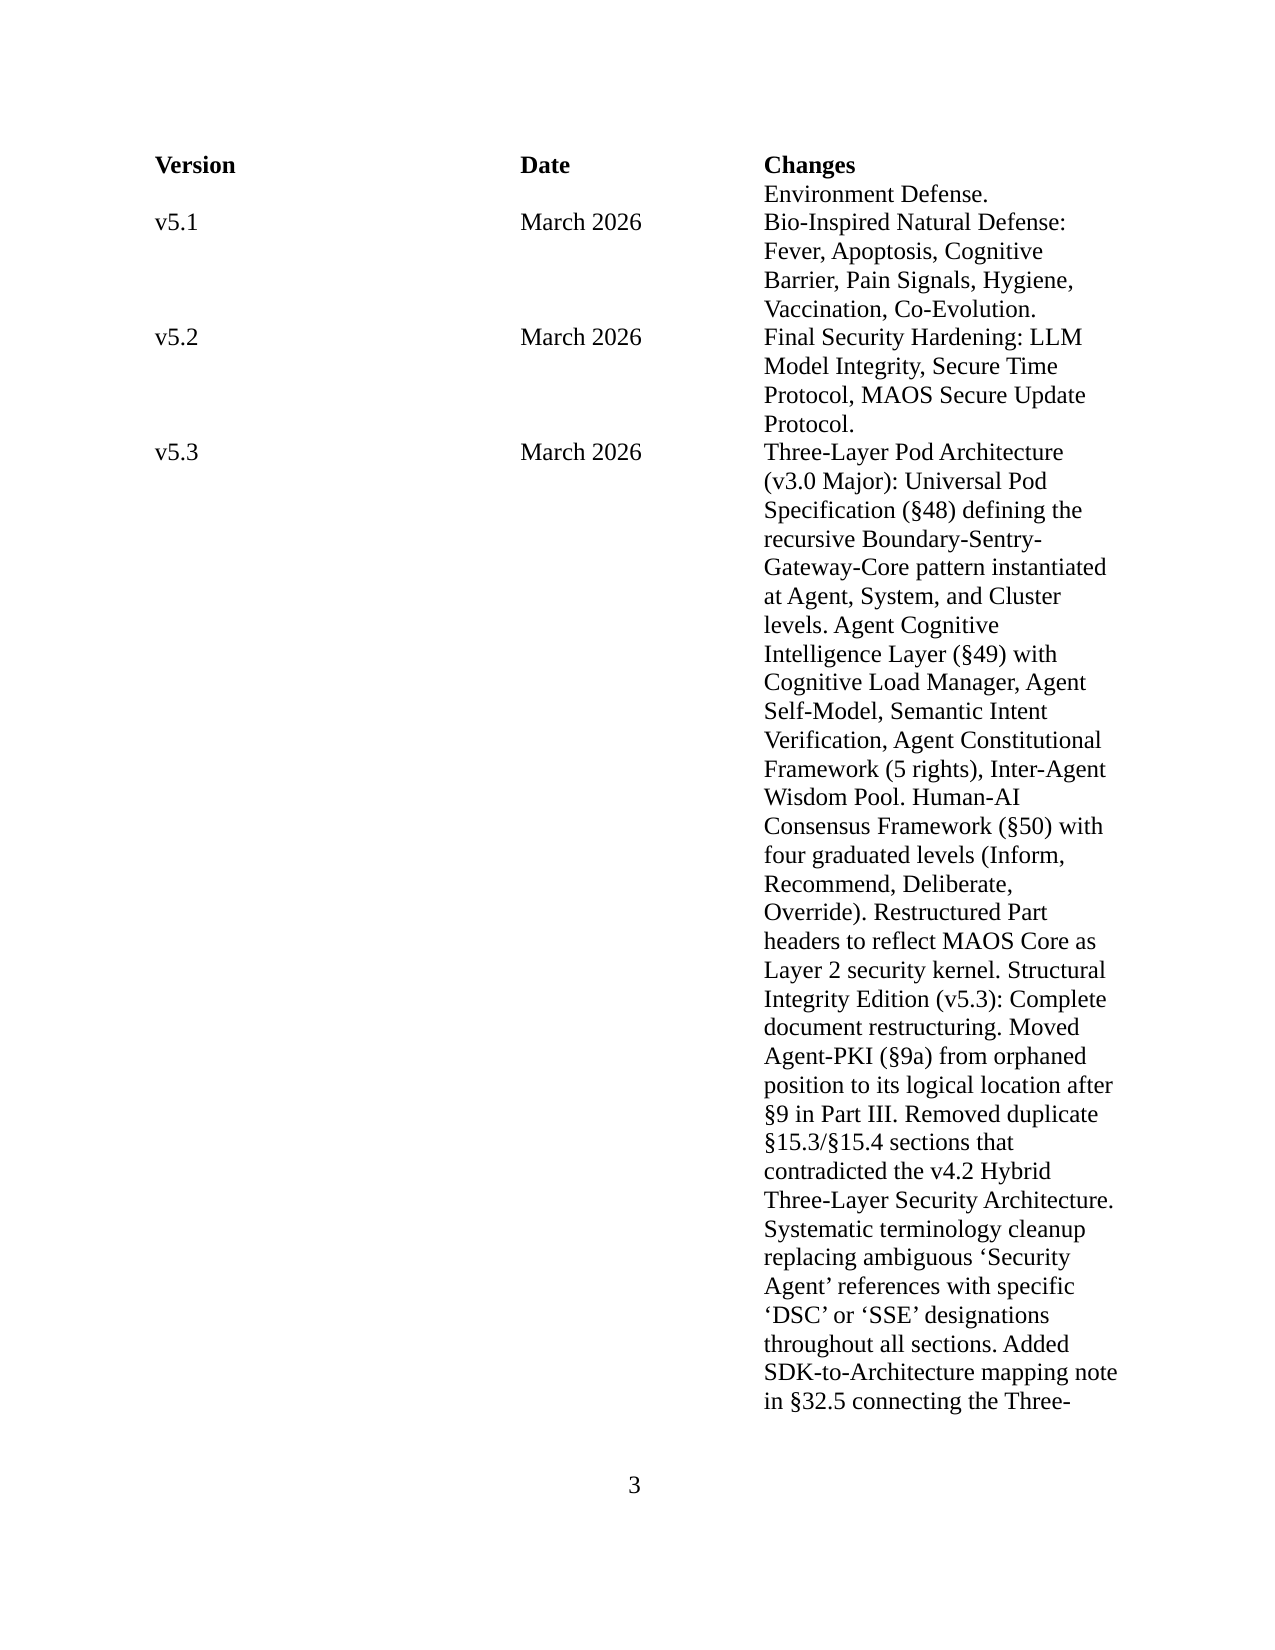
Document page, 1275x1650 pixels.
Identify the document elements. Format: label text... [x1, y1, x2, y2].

table_cell Final Security Hardening: LLM Model Integrity, Secure Time Protocol, MAOS Secure Update Protocol. [759, 323, 1125, 437]
table_cell v5.3 [150, 438, 516, 1415]
table_cell [516, 179, 759, 207]
table_cell Bio-Inspired Natural Defense: Fever, Apoptosis, Cognitive Barrier, Pain Signals, Hygiene, Vaccination, Co-Evolution. [759, 208, 1125, 322]
table_cell Three-Layer Pod Architecture (v3.0 Major): Universal Pod Specification (§48) defining the recursive Boundary-Sentry-Gateway-Core pattern instantiated at Agent, System, and Cluster levels. Agent Cognitive Intelligence Layer (§49) with Cognitive Load Manager, Agent Self-Model, Semantic Intent Verification, Agent Constitutional Framework (5 rights), Inter-Agent Wisdom Pool. Human-AI Consensus Framework (§50) with four graduated levels (Inform, Recommend, Deliberate, Override). Restructured Part headers to reflect MAOS Core as Layer 2 security kernel. Structural Integrity Edition (v5.3): Complete document restructuring. Moved Agent-PKI (§9a) from orphaned position to its logical location after §9 in Part III. Removed duplicate §15.3/§15.4 sections that contradicted the v4.2 Hybrid Three-Layer Security Architecture. Systematic terminology cleanup replacing ambiguous ‘Security Agent’ references with specific ‘DSC’ or ‘SSE’ designations throughout all sections. Added SDK-to-Architecture mapping note in §32.5 connecting the Three- [759, 438, 1125, 1415]
table_cell v5.2 [150, 323, 516, 437]
table_cell March 2026 [516, 323, 759, 437]
table_header Changes [759, 150, 1125, 179]
table_cell v5.1 [150, 208, 516, 322]
table_header Date [516, 150, 759, 179]
table_cell [150, 179, 516, 207]
table_header Version [150, 150, 516, 179]
table_cell March 2026 [516, 208, 759, 322]
table_cell March 2026 [516, 438, 759, 1415]
table_cell Environment Defense. [759, 179, 1125, 207]
